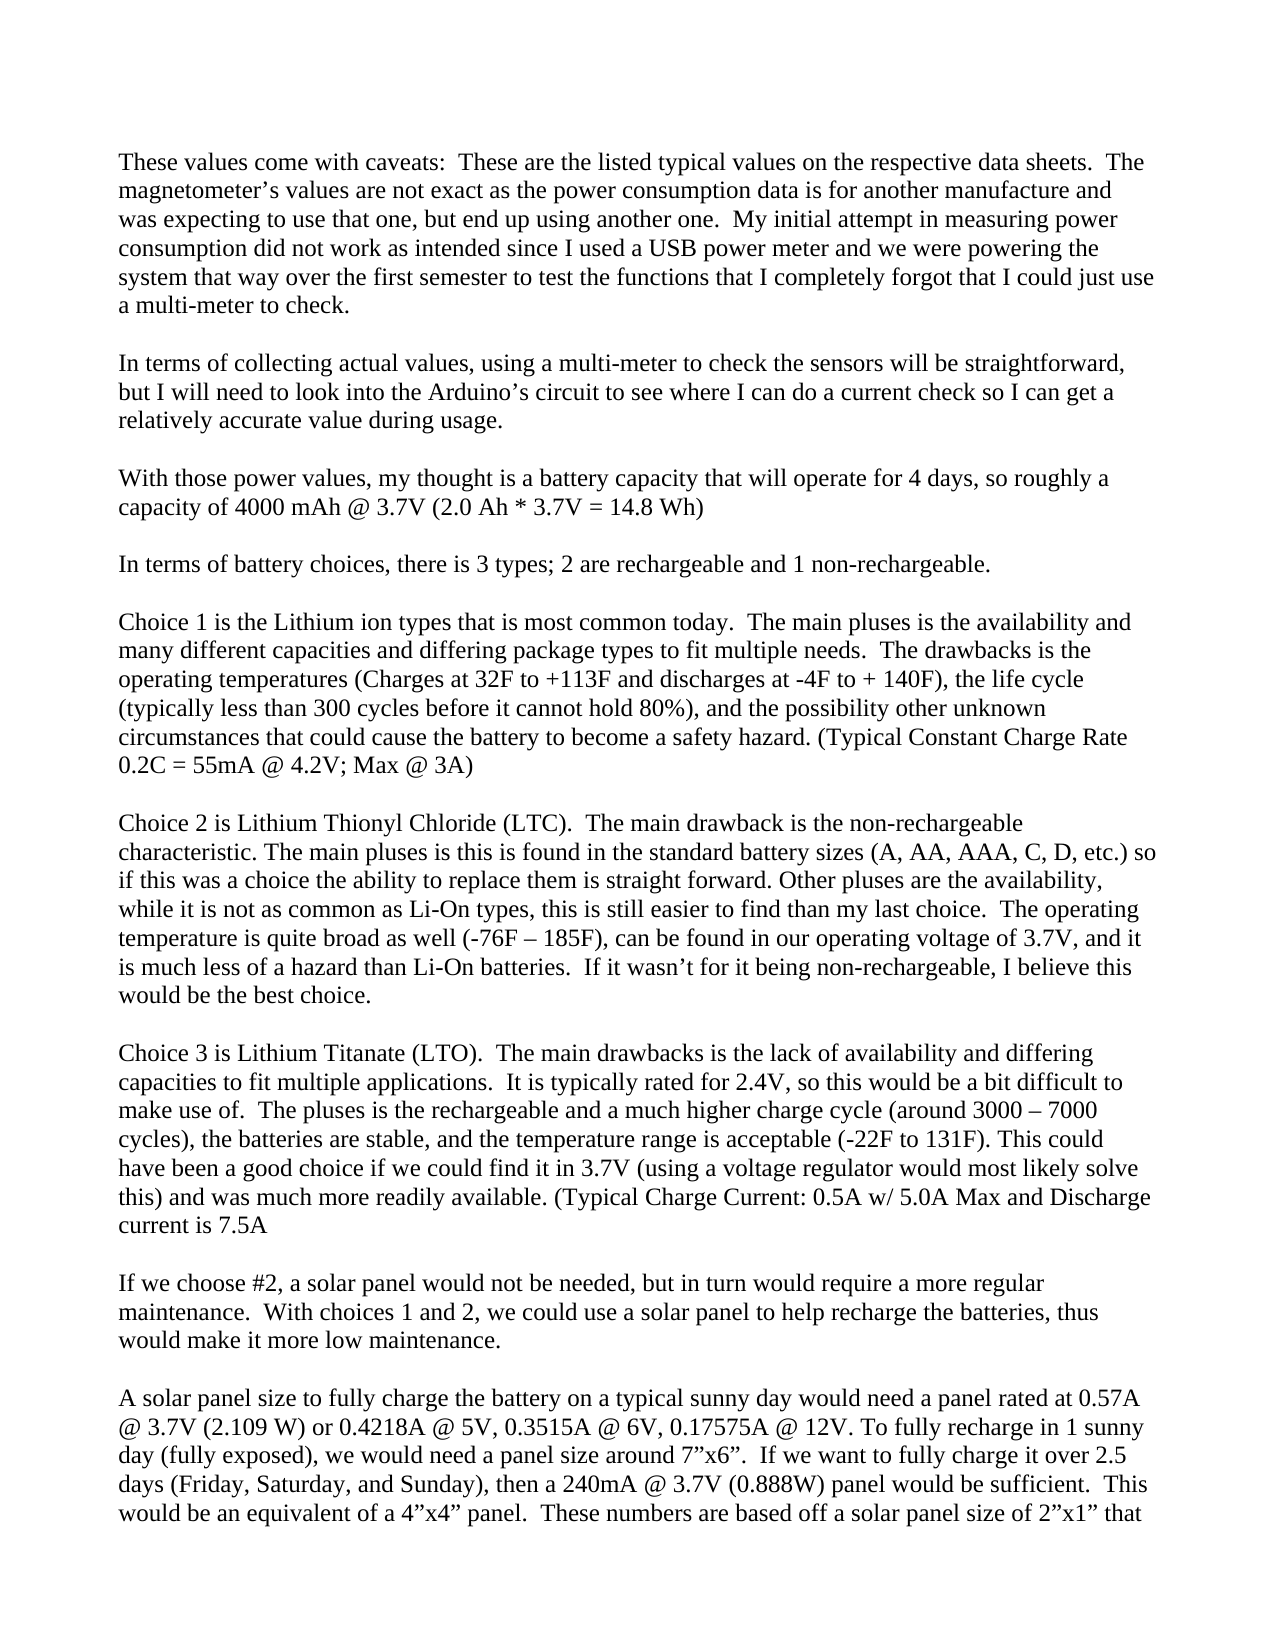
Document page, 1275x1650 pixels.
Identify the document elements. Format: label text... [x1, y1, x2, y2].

text A solar panel size to fully charge the battery on a typical sunny day would need a panel rated at 0.57A @ 3.7V (2.109 W) or 0.4218A @ 5V, 0.3515A @ 6V, 0.17575A @ 12V. To fully recharge in 1 sunny day (fully exposed), we would need a panel size around 7”x6”. If we want to fully charge it over 2.5 days (Friday, Saturday, and Sunday), then a 240mA @ 3.7V (0.888W) panel would be sufficient. This would be an equivalent of a 4”x4” panel. These numbers are based off a solar panel size of 2”x1” that [118, 1383, 1157, 1527]
text Choice 3 is Lithium Titanate (LTO). The main drawbacks is the lack of availability and differing capacities to fit multiple applications. It is typically rated for 2.4V, so this would be a bit difficult to make use of. The pluses is the rechargeable and a much higher charge cycle (around 3000 – 7000 cycles), the batteries are stable, and the temperature range is acceptable (-22F to 131F). This could have been a good choice if we could find it in 3.7V (using a voltage regulator would most likely solve this) and was much more readily available. (Typical Charge Current: 0.5A w/ 5.0A Max and Discharge current is 7.5A [118, 1038, 1157, 1239]
text These values come with caveats: These are the listed typical values on the respective data sheets. The magnetometer’s values are not exact as the power consumption data is for another manufacture and was expecting to use that one, but end up using another one. My initial attempt in measuring power consumption did not work as intended since I used a USB power meter and we were powering the system that way over the first semester to test the functions that I completely forgot that I could just use a multi-meter to check. [118, 147, 1157, 319]
text If we choose #2, a solar panel would not be needed, but in turn would require a more regular maintenance. With choices 1 and 2, we could use a solar panel to help recharge the batteries, thus would make it more low maintenance. [118, 1268, 1157, 1354]
text Choice 2 is Lithium Thionyl Chloride (LTC). The main drawback is the non-rechargeable characteristic. The main pluses is this is found in the standard battery sizes (A, AA, AAA, C, D, etc.) so if this was a choice the ability to replace them is straight forward. Other pluses are the availability, while it is not as common as Li-On types, this is still easier to find than my last choice. The operating temperature is quite broad as well (-76F – 185F), can be found in our operating voltage of 3.7V, and it is much less of a hazard than Li-On batteries. If it wasn’t for it being non-rechargeable, I believe this would be the best choice. [118, 808, 1157, 1009]
text Choice 1 is the Lithium ion types that is most common today. The main pluses is the availability and many different capacities and differing package types to fit multiple needs. The drawbacks is the operating temperatures (Charges at 32F to +113F and discharges at -4F to + 140F), the life cycle (typically less than 300 cycles before it cannot hold 80%), and the possibility other unknown circumstances that could cause the battery to become a safety hazard. (Typical Constant Charge Rate 0.2C = 55mA @ 4.2V; Max @ 3A) [118, 607, 1157, 779]
text In terms of collecting actual values, using a multi-meter to check the sensors will be straightforward, but I will need to look into the Arduino’s circuit to see where I can do a current check so I can get a relatively accurate value during usage. [118, 348, 1157, 434]
text In terms of battery choices, there is 3 types; 2 are rechargeable and 1 non-rechargeable. [118, 549, 1157, 578]
text With those power values, my thought is a battery capacity that will operate for 4 days, so roughly a capacity of 4000 mAh @ 3.7V (2.0 Ah * 3.7V = 14.8 Wh) [118, 463, 1157, 521]
